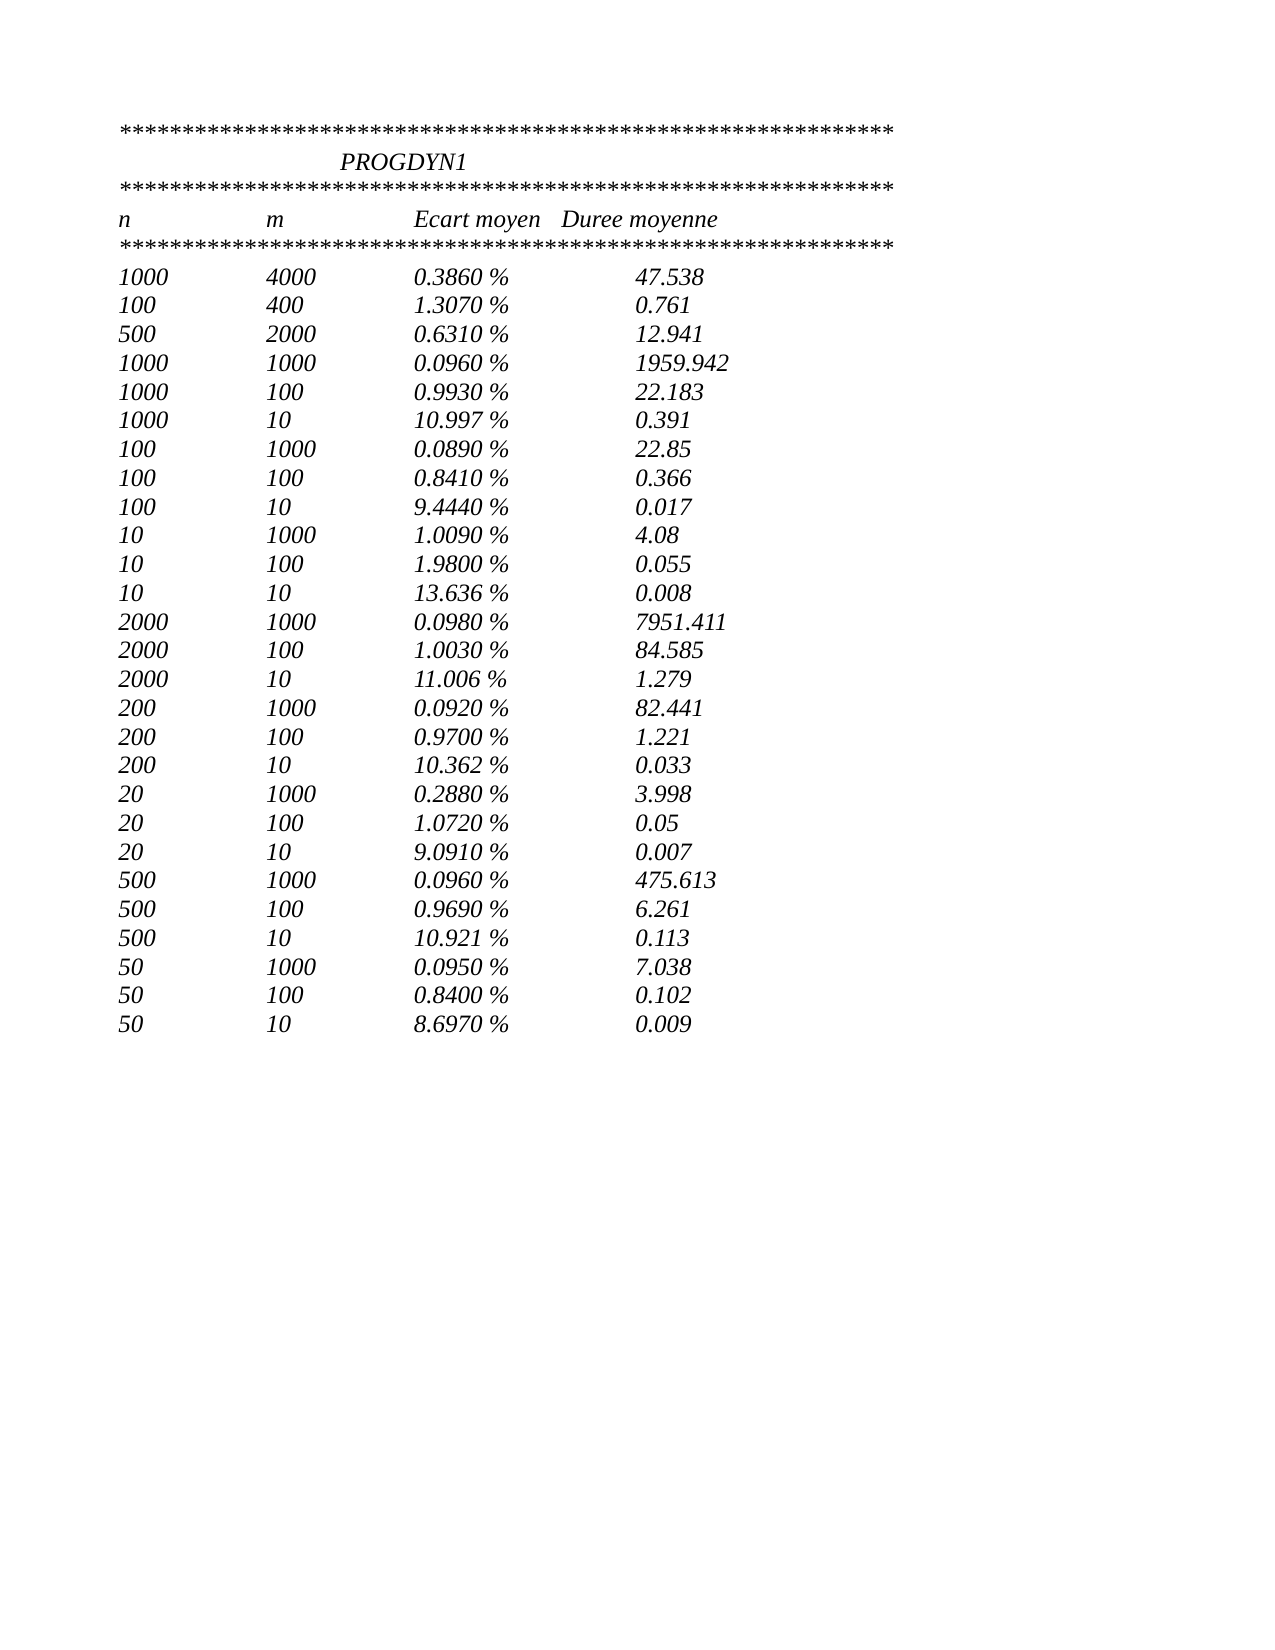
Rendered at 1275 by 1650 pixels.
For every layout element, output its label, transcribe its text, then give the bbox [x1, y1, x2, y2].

text 2000 1000 0.0980 % 7951.411 [118, 607, 1157, 636]
text 100 100 0.8410 % 0.366 [118, 463, 1157, 492]
text PROGDYN1 [118, 147, 1157, 176]
text 50 1000 0.0950 % 7.038 [118, 952, 1157, 981]
text 500 2000 0.6310 % 12.941 [118, 319, 1157, 348]
text n m Ecart moyen Duree moyenne [118, 204, 1157, 233]
text 500 10 10.921 % 0.113 [118, 923, 1157, 952]
text 20 100 1.0720 % 0.05 [118, 808, 1157, 837]
text 2000 10 11.006 % 1.279 [118, 664, 1157, 693]
text ************************************************************** [118, 176, 1157, 204]
text 100 400 1.3070 % 0.761 [118, 291, 1157, 319]
text 200 100 0.9700 % 1.221 [118, 722, 1157, 751]
text 50 10 8.6970 % 0.009 [118, 1009, 1157, 1038]
text ************************************************************** [118, 118, 1157, 147]
text 200 10 10.362 % 0.033 [118, 751, 1157, 779]
text 10 1000 1.0090 % 4.08 [118, 521, 1157, 549]
text 1000 100 0.9930 % 22.183 [118, 377, 1157, 406]
text 10 100 1.9800 % 0.055 [118, 549, 1157, 578]
text 2000 100 1.0030 % 84.585 [118, 636, 1157, 664]
text ************************************************************** [118, 233, 1157, 262]
text 20 10 9.0910 % 0.007 [118, 837, 1157, 866]
text 1000 10 10.997 % 0.391 [118, 406, 1157, 434]
text 1000 4000 0.3860 % 47.538 [118, 262, 1157, 291]
text 10 10 13.636 % 0.008 [118, 578, 1157, 607]
text 50 100 0.8400 % 0.102 [118, 981, 1157, 1009]
text 20 1000 0.2880 % 3.998 [118, 779, 1157, 808]
text 100 1000 0.0890 % 22.85 [118, 434, 1157, 463]
text 500 100 0.9690 % 6.261 [118, 894, 1157, 923]
text 100 10 9.4440 % 0.017 [118, 492, 1157, 521]
text 1000 1000 0.0960 % 1959.942 [118, 348, 1157, 377]
text 500 1000 0.0960 % 475.613 [118, 866, 1157, 894]
text 200 1000 0.0920 % 82.441 [118, 693, 1157, 722]
